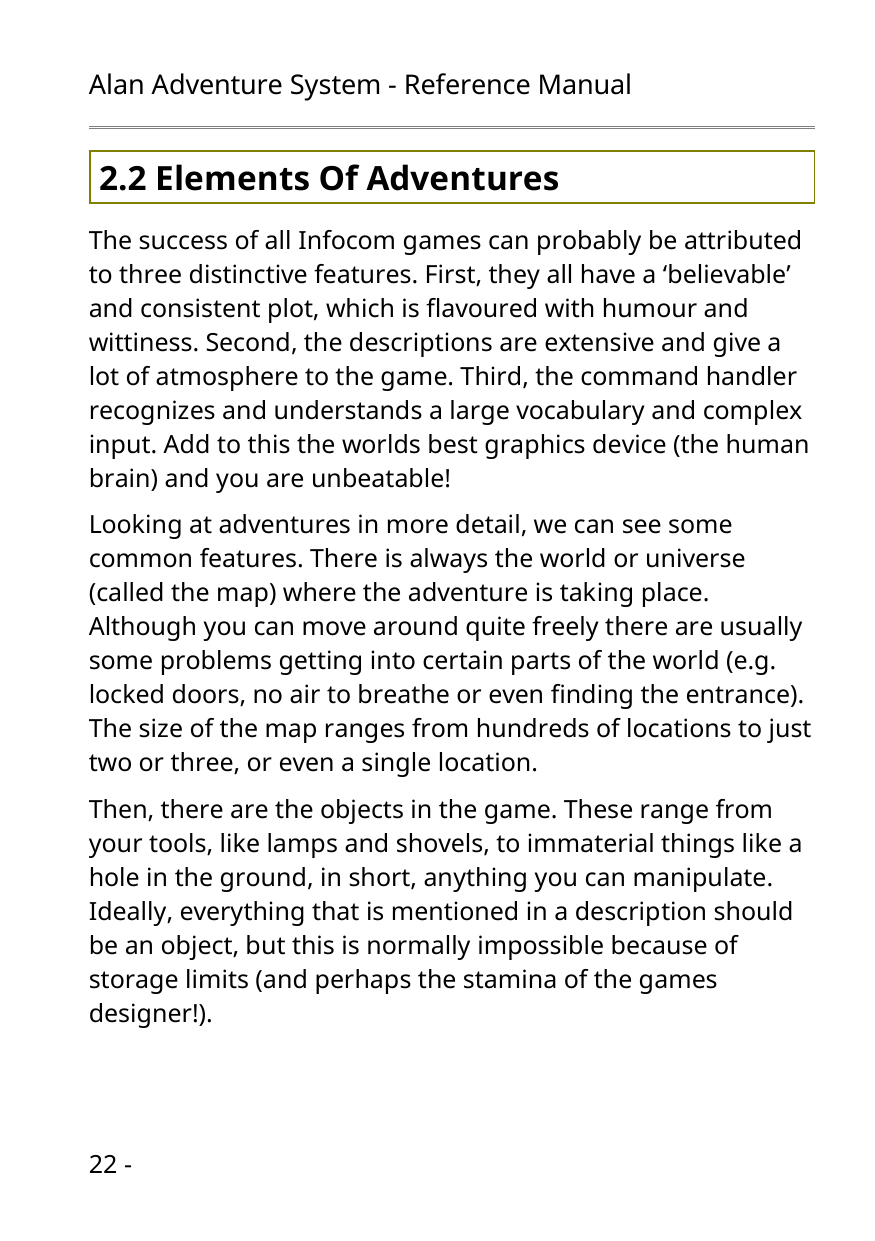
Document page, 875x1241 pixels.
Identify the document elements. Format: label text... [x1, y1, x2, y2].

subtitle Elements Of Adventures [91, 152, 814, 202]
text Looking at adventures in more detail, we can see some common features. There is always the world or universe (called the map) where the adventure is tak­ing place. Although you can move around quite freely there are usually some problems getting into certain parts of the world (e.g. locked doors, no air to breathe or even finding the entrance). The size of the map ranges from hundreds of locations to just two or three, or even a single location. [88, 507, 815, 779]
text Then, there are the objects in the game. These range from your tools, like lamps and shovels, to immaterial things like a hole in the ground, in short, an­ything you can manipulate. Ideally, everything that is mentioned in a descrip­tion should be an object, but this is normally impossible because of storage limits (and perhaps the stamina of the games designer!). [88, 792, 815, 1030]
text The success of all Infocom games can probably be attributed to three distinc­tive features. First, they all have a ‘believable’ and consistent plot, which is flavoured with humour and wittiness. Second, the descriptions are extensive and give a lot of atmosphere to the game. Third, the command handler recog­nizes and understands a large vocabulary and complex input. Add to this the worlds best graphics device (the human brain) and you are unbeatable! [88, 223, 815, 494]
